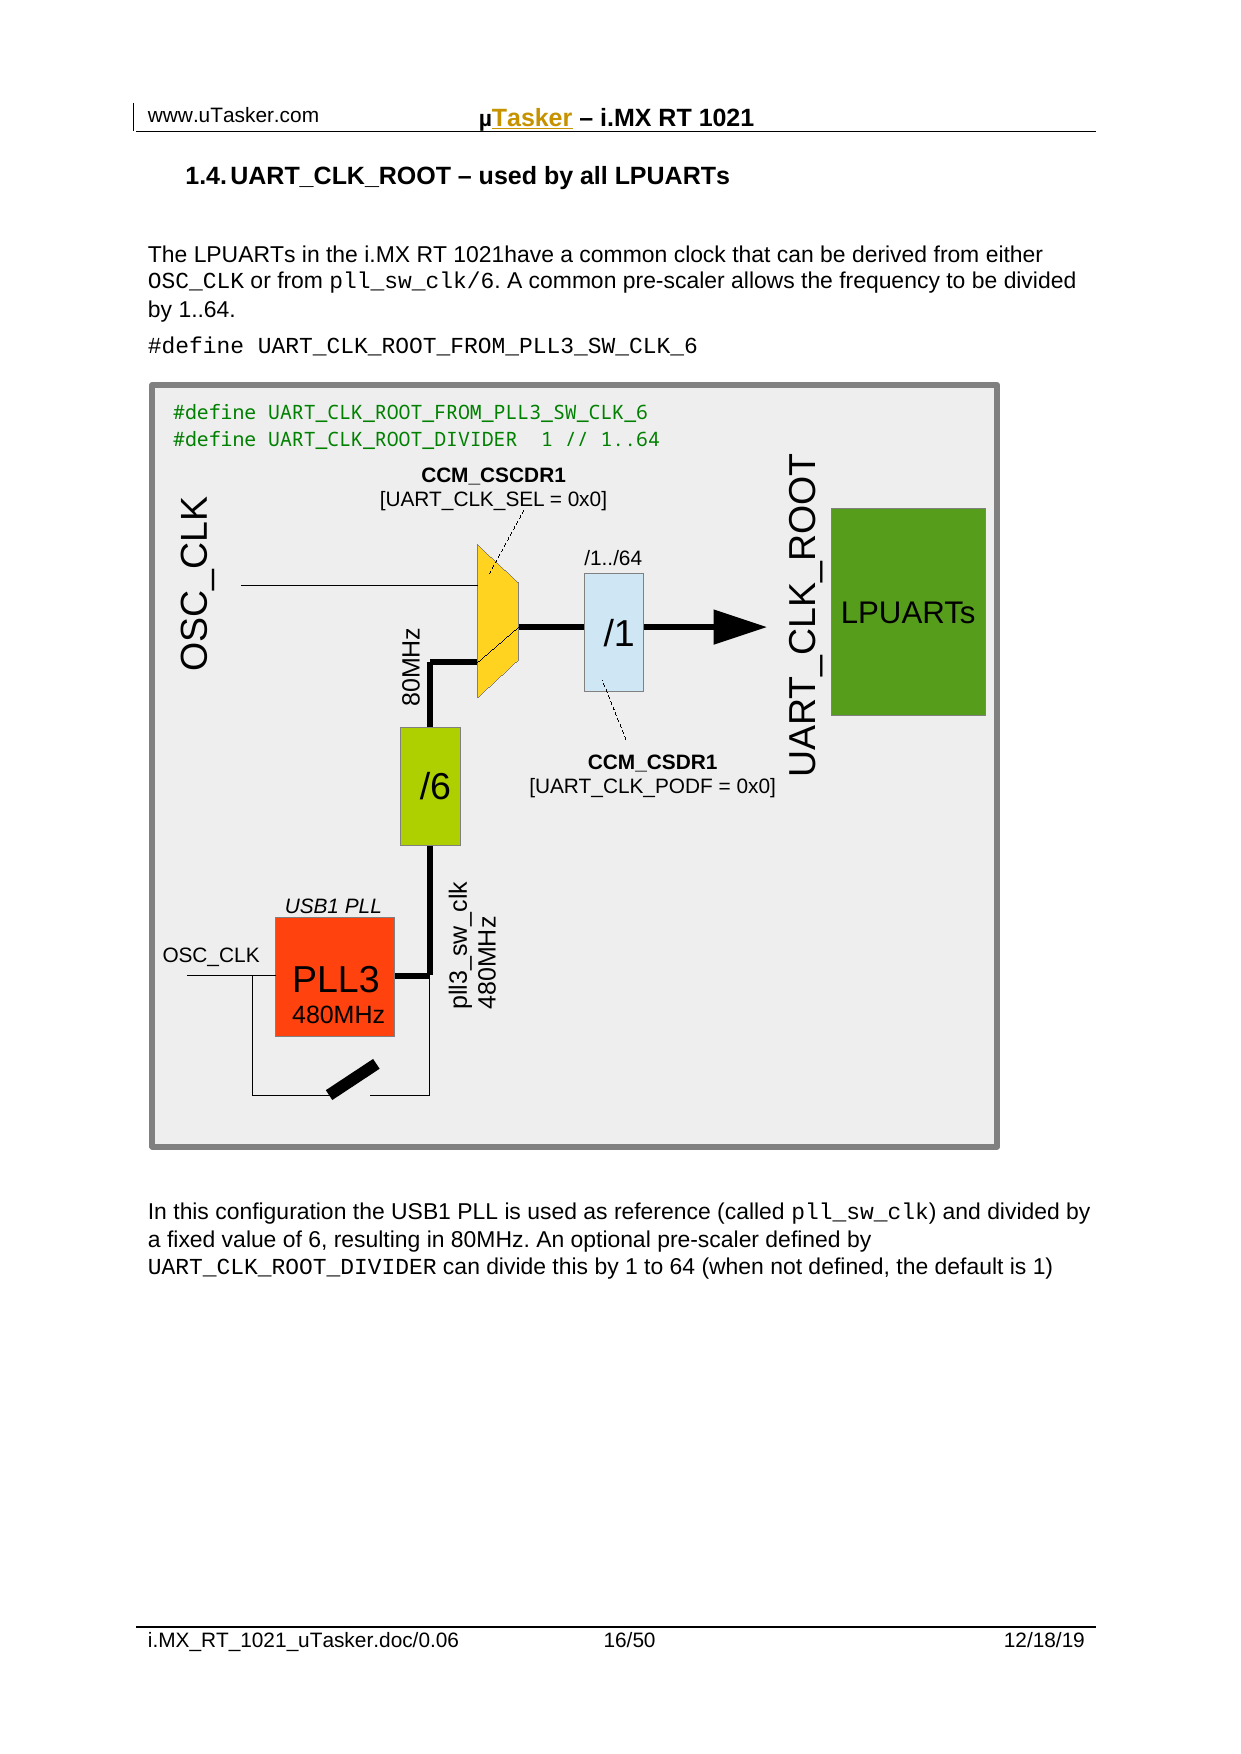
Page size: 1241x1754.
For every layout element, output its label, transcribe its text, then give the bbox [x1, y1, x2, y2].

text The LPUARTs in the i.MX RT 1021have a common clock that can be derived from either OSC_CLK or from pll_sw_clk/6. A common pre-scaler allows the frequency to be divided by 1..64. [148, 241, 1093, 322]
subtitle UART_CLK_ROOT – used by all LPUARTs [185, 161, 1093, 190]
text #define UART_CLK_ROOT_FROM_PLL3_SW_CLK_6 [148, 335, 1093, 361]
text In this configuration the USB1 PLL is used as reference (called pll_sw_clk) and divided by a fixed value of 6, resulting in 80MHz. An optional pre-scaler defined by UART_CLK_ROOT_DIVIDER can divide this by 1 to 64 (when not defined, the default is 1) [148, 1198, 1093, 1281]
